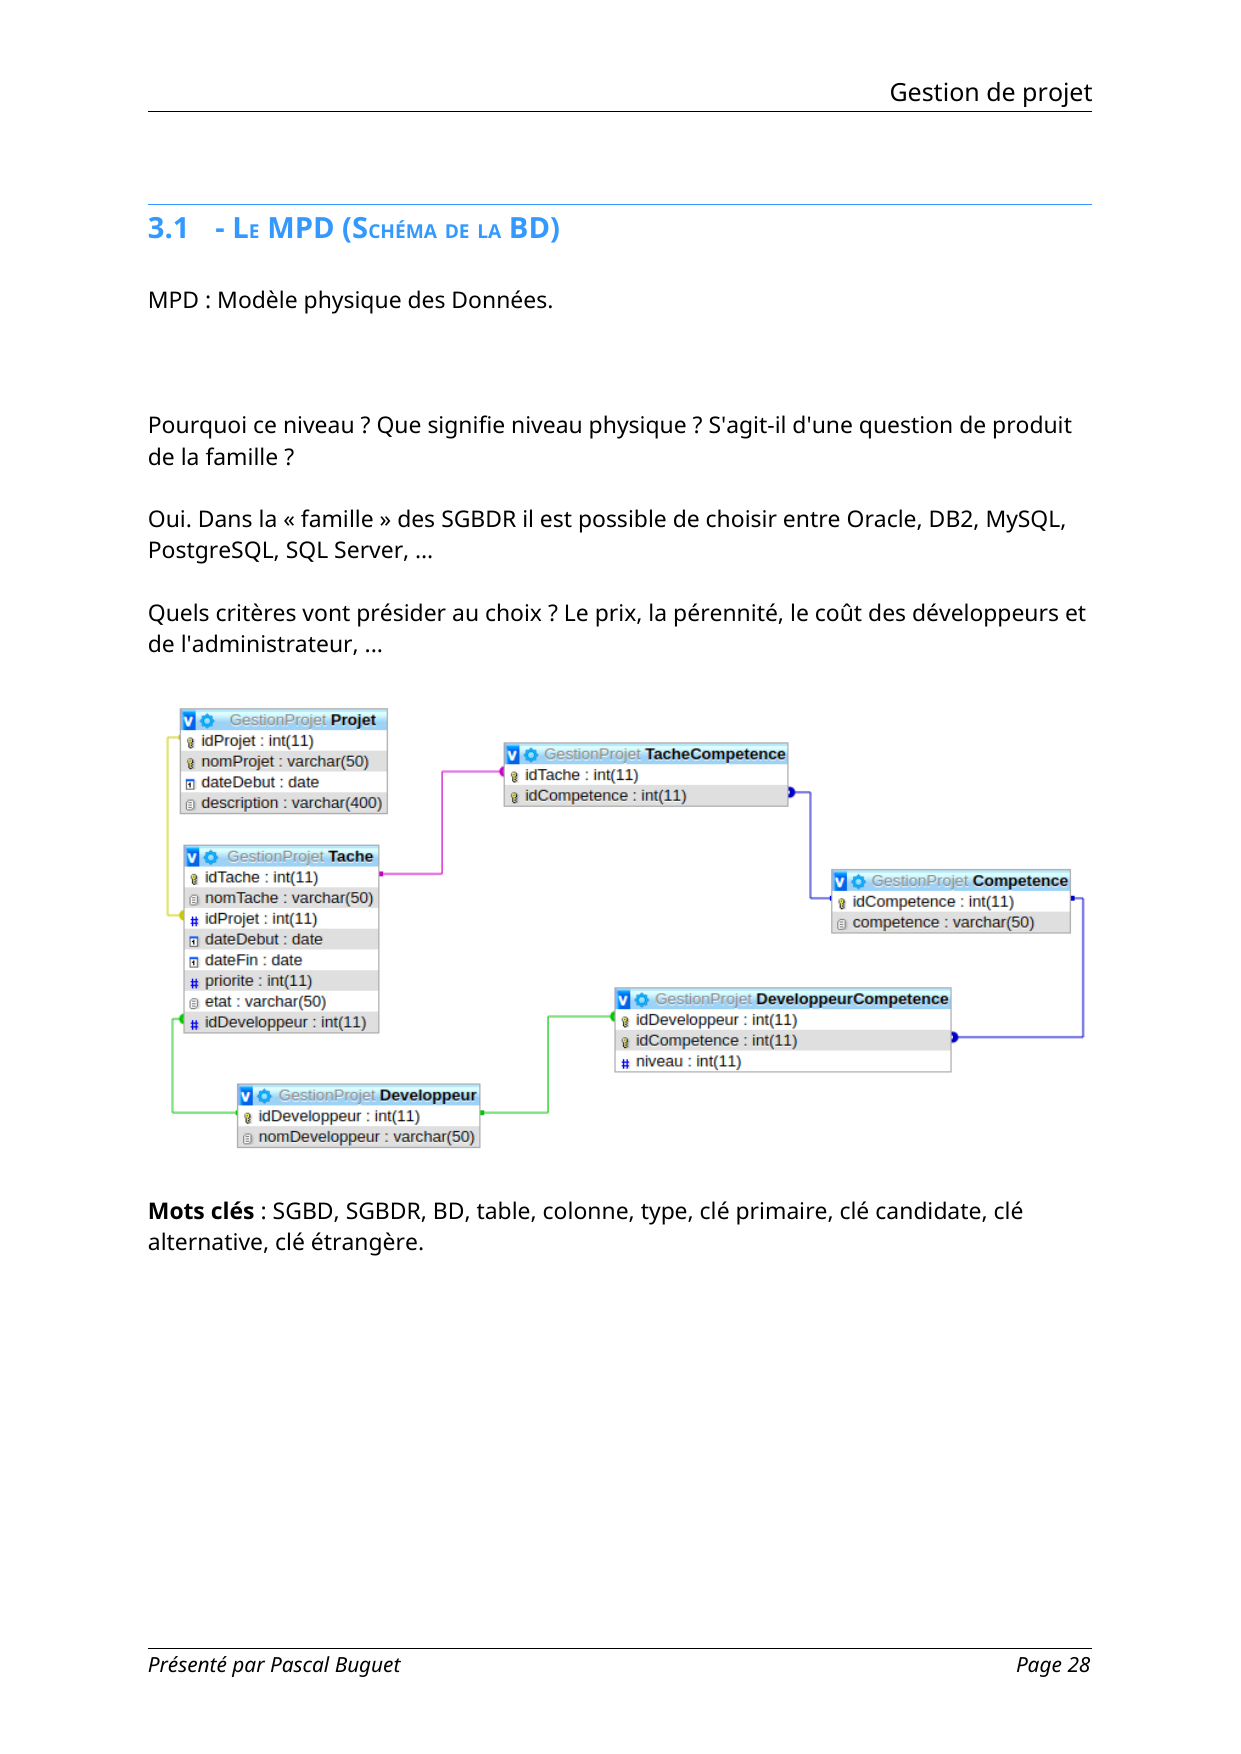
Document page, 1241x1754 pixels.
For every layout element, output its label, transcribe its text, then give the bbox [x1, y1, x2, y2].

text Quels critères vont présider au choix ? Le prix, la pérennité, le coût des développeurs et de l'administrateur, ... [148, 597, 1092, 659]
subtitle - Le MPD (Schéma de la BD) [148, 205, 1092, 247]
text MPD : Modèle physique des Données. [148, 284, 1092, 316]
text Mots clés : SGBD, SGBDR, BD, table, colonne, type, clé primaire, clé candidate, clé alternative, clé étrangère. [148, 1195, 1092, 1257]
text Pourquoi ce niveau ? Que signifie niveau physique ? S'agit-il d'une question de produit de la famille ? [148, 409, 1092, 472]
text Oui. Dans la « famille » des SGBDR il est possible de choisir entre Oracle, DB2, MySQL, PostgreSQL, SQL Server, … [148, 503, 1092, 566]
picture [147, 690, 1093, 1164]
